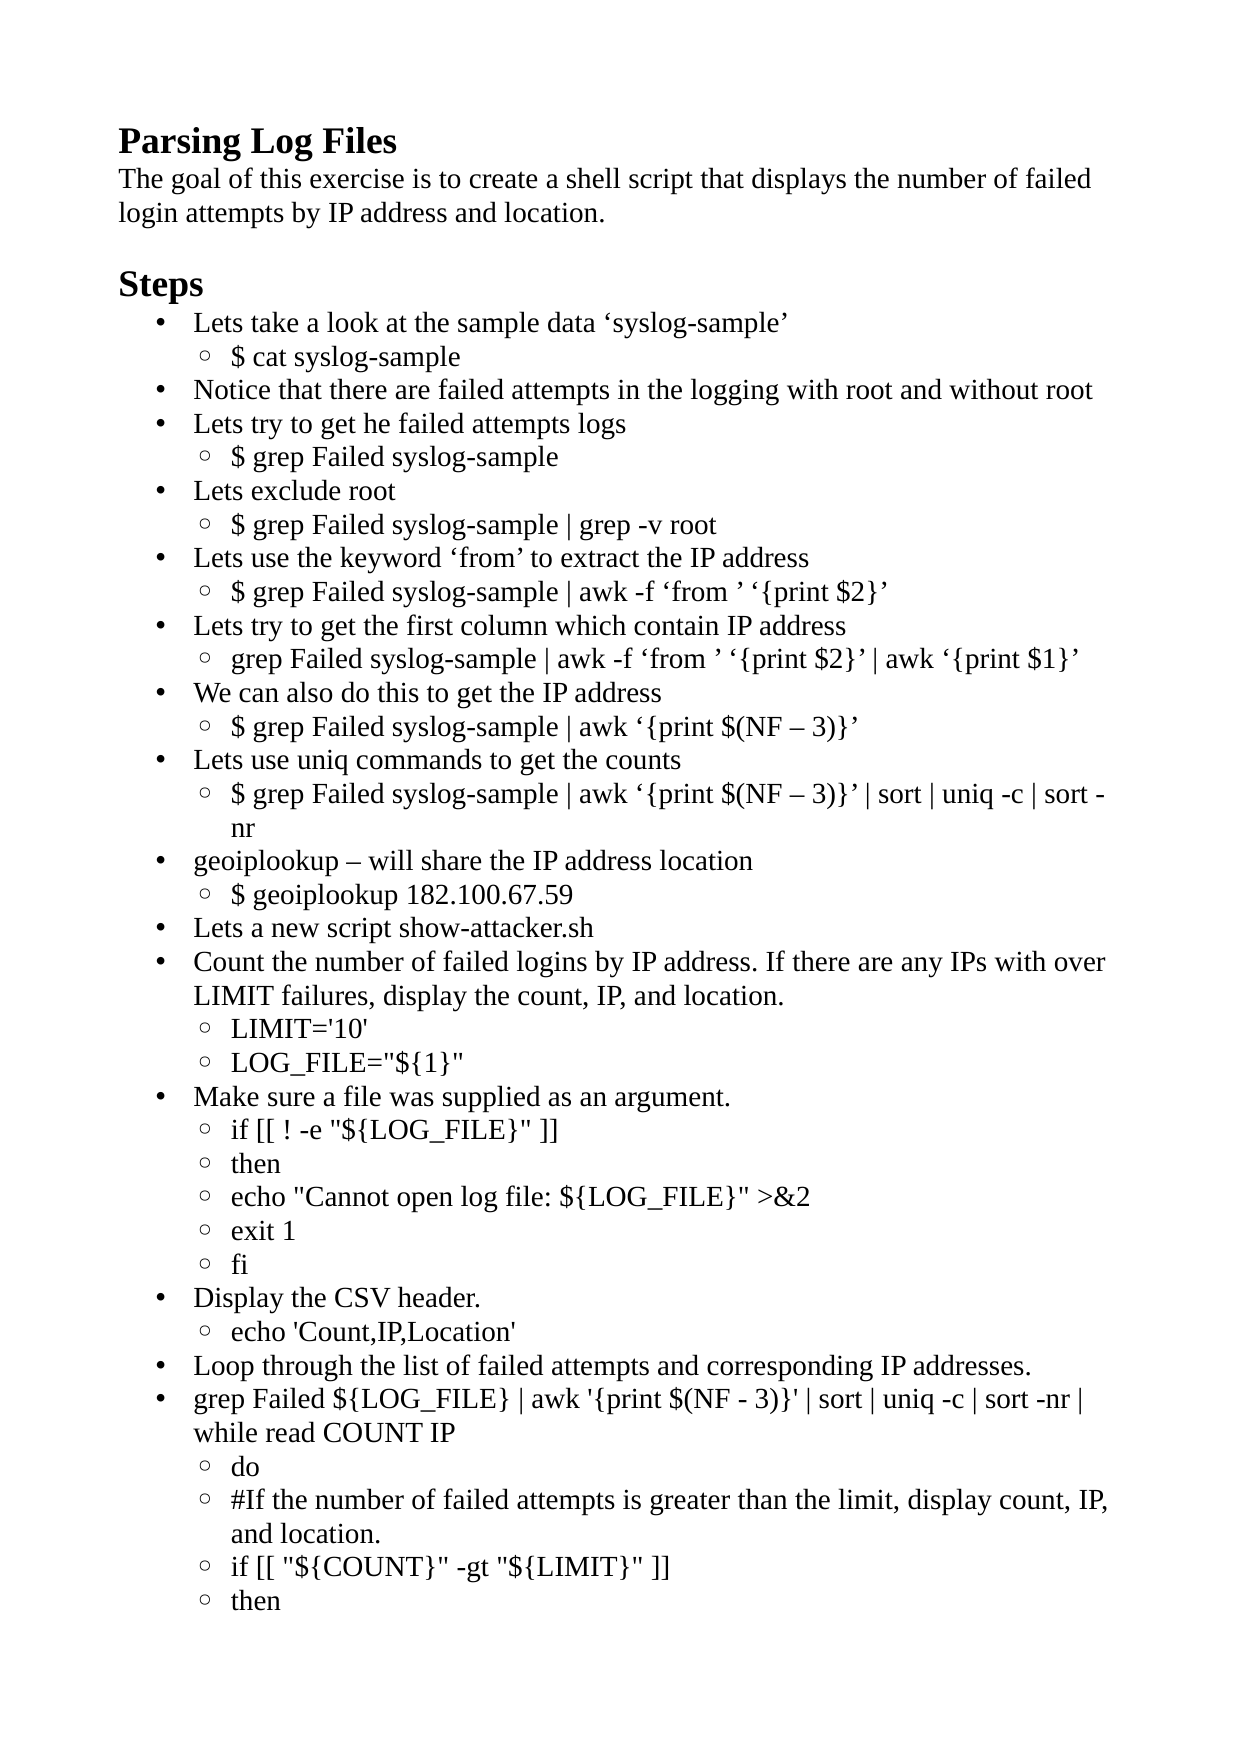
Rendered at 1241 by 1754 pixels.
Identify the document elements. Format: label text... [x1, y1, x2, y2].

list $ grep Failed syslog-sample | awk -f ‘from ’ ‘{print $2}’ [193, 574, 1122, 608]
text The goal of this exercise is to create a shell script that displays the number of failed login attempts by IP address and location. [118, 161, 1122, 228]
list Lets take a look at the sample data ‘syslog-sample’ [156, 305, 1122, 339]
list Lets a new script show-attacker.sh [156, 911, 1122, 944]
list Make sure a file was supplied as an argument. [156, 1079, 1122, 1112]
list Lets use the keyword ‘from’ to extract the IP address [156, 541, 1122, 574]
list grep Failed syslog-sample | awk -f ‘from ’ ‘{print $2}’ | awk ‘{print $1}’ [193, 641, 1122, 675]
list $ cat syslog-sample [193, 339, 1122, 372]
list do [193, 1449, 1122, 1482]
list $ grep Failed syslog-sample | awk ‘{print $(NF – 3)}’ [193, 709, 1122, 742]
list $ grep Failed syslog-sample [193, 439, 1122, 473]
list $ grep Failed syslog-sample | awk ‘{print $(NF – 3)}’ | sort | uniq -c | sort -nr [193, 776, 1122, 843]
text Steps [118, 262, 1122, 305]
list $ geoiplookup 182.100.67.59 [193, 877, 1122, 911]
list Loop through the list of failed attempts and corresponding IP addresses. [156, 1348, 1122, 1381]
list Lets try to get he failed attempts logs [156, 406, 1122, 439]
list if [[ "${COUNT}" -gt "${LIMIT}" ]] [193, 1549, 1122, 1583]
list exit 1 [193, 1213, 1122, 1247]
list then [193, 1146, 1122, 1179]
list We can also do this to get the IP address [156, 675, 1122, 709]
list echo "Cannot open log file: ${LOG_FILE}" >&2 [193, 1179, 1122, 1213]
list geoiplookup – will share the IP address location [156, 843, 1122, 877]
list LOG_FILE="${1}" [193, 1045, 1122, 1079]
list if [[ ! -e "${LOG_FILE}" ]] [193, 1112, 1122, 1146]
list grep Failed ${LOG_FILE} | awk '{print $(NF - 3)}' | sort | uniq -c | sort -nr | while read COUNT IP [156, 1381, 1122, 1449]
list Count the number of failed logins by IP address. If there are any IPs with over LIMIT failures, display the count, IP, and location. [156, 944, 1122, 1011]
list Lets try to get the first column which contain IP address [156, 608, 1122, 641]
list then [193, 1583, 1122, 1617]
list fi [193, 1247, 1122, 1281]
list echo 'Count,IP,Location' [193, 1314, 1122, 1348]
list Display the CSV header. [156, 1281, 1122, 1314]
list $ grep Failed syslog-sample | grep -v root [193, 507, 1122, 541]
list #If the number of failed attempts is greater than the limit, display count, IP, and location. [193, 1482, 1122, 1549]
text Parsing Log Files [118, 118, 1122, 161]
list Lets use uniq commands to get the counts [156, 742, 1122, 776]
list Notice that there are failed attempts in the logging with root and without root [156, 372, 1122, 406]
list LIMIT='10' [193, 1011, 1122, 1045]
list Lets exclude root [156, 473, 1122, 507]
